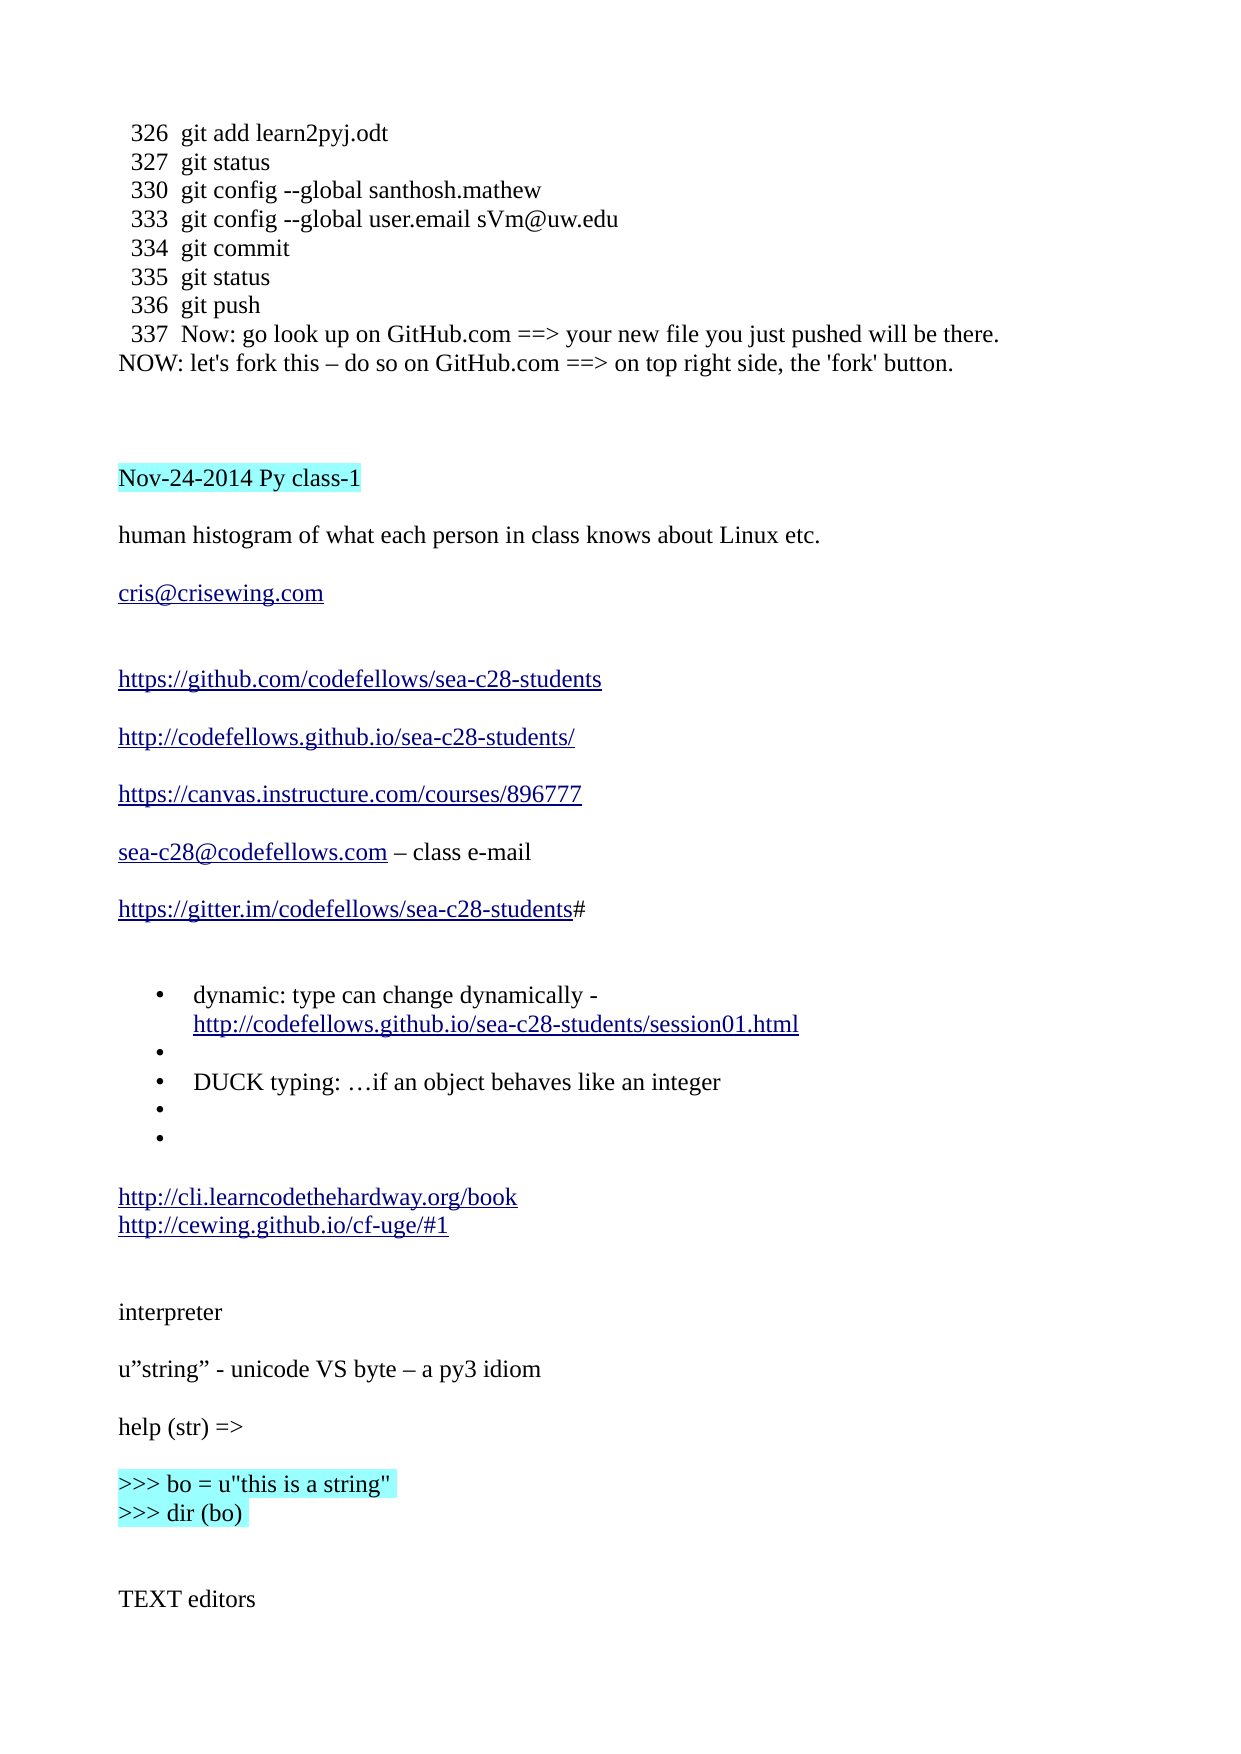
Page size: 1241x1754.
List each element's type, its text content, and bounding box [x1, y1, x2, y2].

text http://cli.learncodethehardway.org/book [118, 1182, 1122, 1211]
list DUCK typing: …if an object behaves like an integer [156, 1067, 1122, 1096]
text interpreter [118, 1297, 1122, 1326]
text NOW: let's fork this – do so on GitHub.com ==> on top right side, the 'fork' button. [118, 348, 1122, 377]
text 336 git push [118, 291, 1122, 319]
text sea-c28@codefellows.com – class e-mail [118, 837, 1122, 866]
text TEXT editors [118, 1584, 1122, 1613]
list dynamic: type can change dynamically - http://codefellows.github.io/sea-c28-students/session01.html [156, 981, 1122, 1038]
text 337 Now: go look up on GitHub.com ==> your new file you just pushed will be there. [118, 319, 1122, 348]
text http://cewing.github.io/cf-uge/#1 [118, 1211, 1122, 1239]
text http://codefellows.github.io/sea-c28-students/ [118, 722, 1122, 751]
text u”string” - unicode VS byte – a py3 idiom [118, 1354, 1122, 1383]
text cris@crisewing.com [118, 578, 1122, 607]
text 333 git config --global user.email sVm@uw.edu [118, 204, 1122, 233]
text help (str) => [118, 1412, 1122, 1441]
text Nov-24-2014 Py class-1 [118, 463, 1122, 492]
text 334 git commit [118, 233, 1122, 262]
text >>> bo = u"this is a string" [118, 1469, 1122, 1498]
text https://gitter.im/codefellows/sea-c28-students# [118, 894, 1122, 923]
text human histogram of what each person in class knows about Linux etc. [118, 521, 1122, 549]
text 330 git config --global santhosh.mathew [118, 176, 1122, 204]
text 326 git add learn2pyj.odt [118, 118, 1122, 147]
text 335 git status [118, 262, 1122, 291]
text https://canvas.instructure.com/courses/896777 [118, 779, 1122, 808]
text >>> dir (bo) [118, 1498, 1122, 1527]
text 327 git status [118, 147, 1122, 176]
text https://github.com/codefellows/sea-c28-students [118, 664, 1122, 693]
